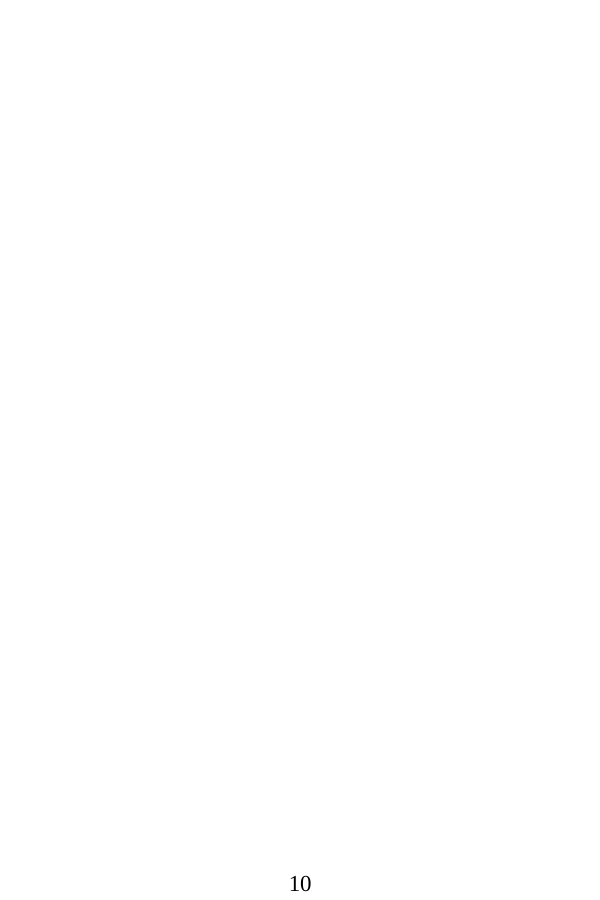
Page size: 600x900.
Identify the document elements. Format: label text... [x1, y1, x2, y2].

text Some time after that, they played a gig with Jack on drums, who didn’t think they were tight enough, and another with one of Hank's friends from Charlotte, who also found the band too chaotic. [37, 310, 562, 469]
text barged in insisting that everyone listen to a new song by The Format called Dog Problems, which was smothered in horns. The four of them immediately started rehearsing together for a school talent show, adding trumpet and trombone to the songs they had written with Matt's banjo. [37, 37, 562, 287]
text Since leaving Greensboro College, I’ve come to learn they were experiencing unprecedented amounts of talent in the music and theater departments, and so they decided to showcase this fact with an event leading up to Christmas break of our senior year: GC Live. The backbone of the event was the school jazz ensemble, in which Jack and I both played drums. We [37, 537, 562, 832]
